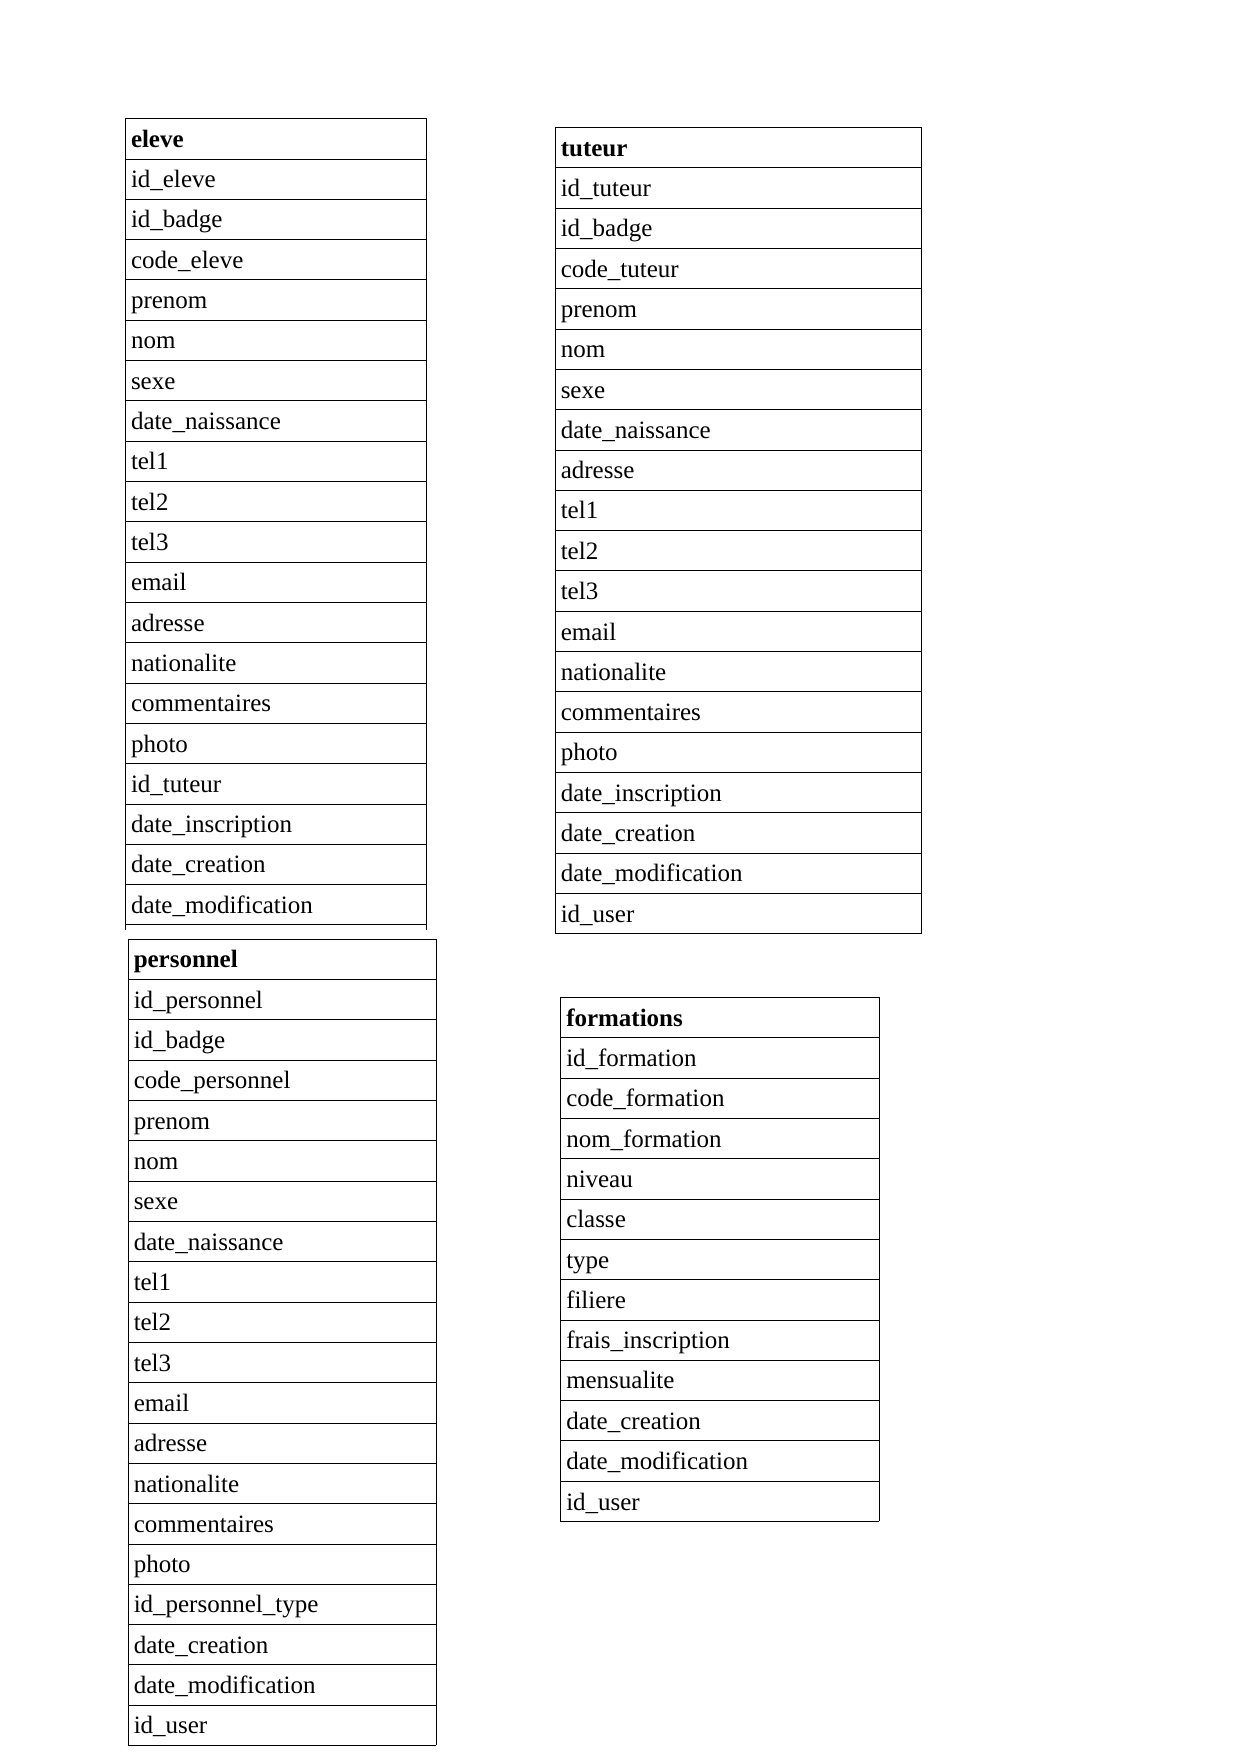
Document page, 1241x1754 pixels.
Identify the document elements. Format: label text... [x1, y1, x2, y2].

table_cell id_badge [556, 209, 921, 248]
table_cell nationalite [126, 643, 426, 682]
table_cell id_personnel_type [129, 1585, 436, 1624]
table_cell date_modification [129, 1665, 436, 1705]
table_cell id_badge [126, 200, 426, 239]
table_cell date_modification [561, 1441, 879, 1481]
table_cell id_user [556, 894, 921, 933]
table_cell adresse [126, 603, 426, 642]
table_cell tel2 [556, 531, 921, 570]
table_cell nom [126, 321, 426, 360]
table_cell date_naissance [556, 410, 921, 449]
table_cell date_inscription [556, 773, 921, 812]
table_cell id_tuteur [126, 764, 426, 803]
table_cell sexe [556, 370, 921, 409]
table_cell adresse [129, 1424, 436, 1463]
table_cell commentaires [126, 684, 426, 723]
table_cell email [126, 563, 426, 602]
table_cell prenom [126, 280, 426, 320]
table_header personnel [129, 940, 436, 979]
table_cell id_personnel [129, 980, 436, 1019]
table_cell date_creation [129, 1625, 436, 1664]
table_header tuteur [556, 128, 921, 167]
table_cell sexe [126, 361, 426, 400]
table_cell tel1 [129, 1262, 436, 1302]
table_cell commentaires [129, 1504, 436, 1543]
table_cell prenom [129, 1101, 436, 1140]
table_cell email [129, 1383, 436, 1422]
table_cell id_user [546, 118, 941, 942]
table_cell date_naissance [129, 1222, 436, 1261]
table_cell nationalite [556, 652, 921, 691]
table_cell id_user [561, 1482, 879, 1521]
table_cell adresse [556, 451, 921, 490]
table_cell tel2 [129, 1303, 436, 1342]
table_cell tel1 [556, 491, 921, 530]
table_cell frais_inscription [561, 1321, 879, 1360]
table_cell niveau [561, 1159, 879, 1198]
table_cell date_creation [126, 845, 426, 884]
table_cell id_tuteur [556, 168, 921, 208]
table_cell photo [129, 1545, 436, 1584]
table_cell id_formation [561, 1038, 879, 1078]
table_cell date_modification [556, 854, 921, 893]
table_cell code_formation [561, 1079, 879, 1118]
table_cell nom [129, 1141, 436, 1181]
table_cell nationalite [129, 1464, 436, 1503]
table_cell id_eleve [126, 160, 426, 199]
table_cell code_eleve [126, 240, 426, 279]
table_cell id_badge [129, 1020, 436, 1060]
table_cell date_modification [126, 885, 426, 924]
table_cell photo [126, 724, 426, 763]
table_cell prenom [556, 289, 921, 328]
table_cell filiere [561, 1280, 879, 1319]
table_cell tel3 [126, 522, 426, 562]
table_cell photo [556, 733, 921, 772]
table_cell nom [556, 330, 921, 369]
table_cell sexe [129, 1182, 436, 1221]
table_cell code_personnel [129, 1061, 436, 1100]
table_cell tel3 [556, 571, 921, 611]
table_cell type [561, 1240, 879, 1279]
table_cell classe [561, 1200, 879, 1239]
table_cell email [556, 612, 921, 651]
table_cell date_naissance [126, 401, 426, 441]
table_cell code_tuteur [556, 249, 921, 288]
table_cell id_user [129, 1706, 436, 1745]
table_cell nom_formation [561, 1119, 879, 1158]
table_cell date_creation [561, 1401, 879, 1440]
table_cell tel1 [126, 442, 426, 481]
table_cell date_inscription [126, 805, 426, 844]
table_cell commentaires [556, 692, 921, 732]
table_cell id_user [126, 925, 426, 930]
table_cell tel3 [129, 1343, 436, 1382]
table_header eleve [126, 119, 426, 158]
table_cell tel2 [126, 482, 426, 521]
table_cell date_creation [556, 813, 921, 853]
table_cell mensualite [561, 1361, 879, 1400]
table_header formations [561, 998, 879, 1037]
